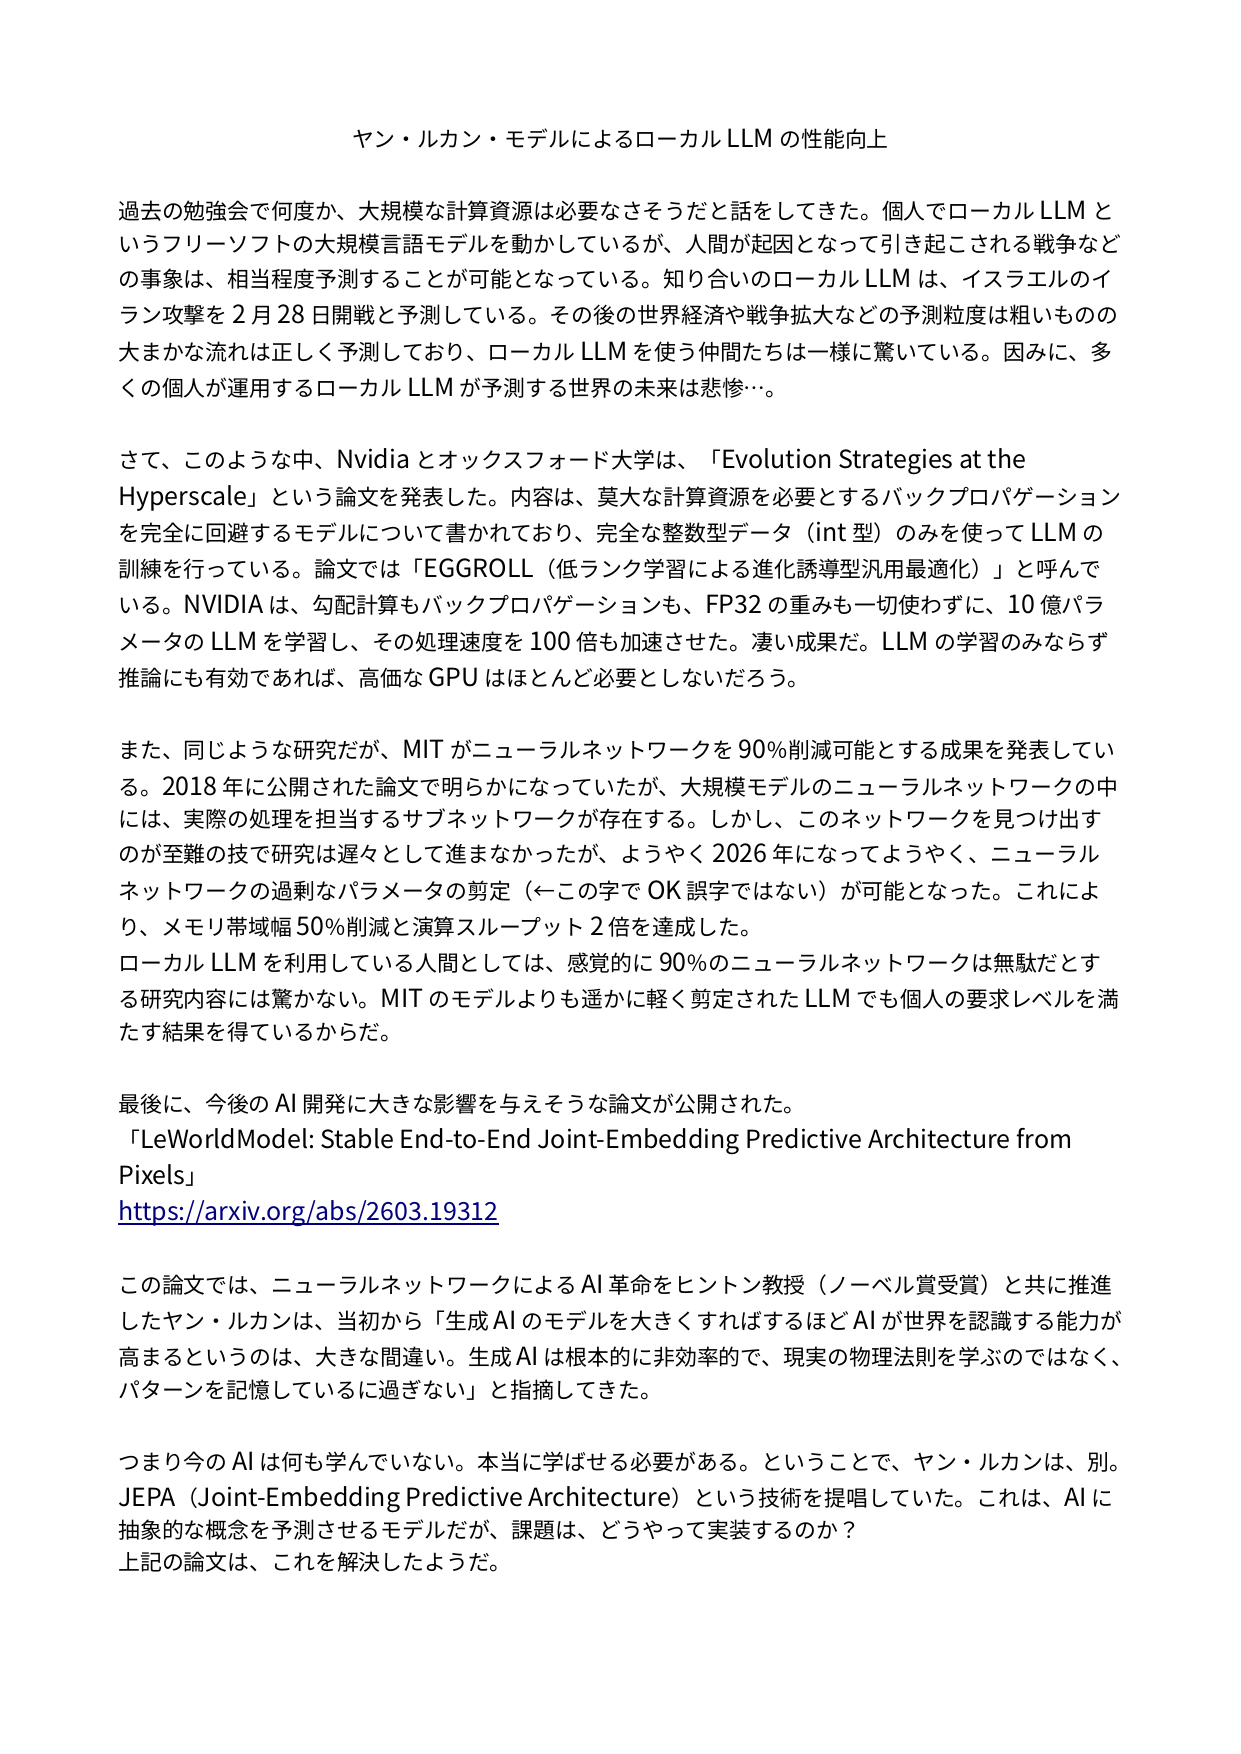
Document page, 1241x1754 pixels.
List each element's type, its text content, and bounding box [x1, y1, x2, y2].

text 「LeWorldModel: Stable End-to-End Joint-Embedding Predictive Architecture from Pixels」 [118, 1119, 1122, 1192]
text 最後に、今後のAI開発に大きな影響を与えそうな論文が公開された。 [118, 1083, 1122, 1119]
text また、同じような研究だが、MITがニューラルネットワークを90％削減可能とする成果を発表している。2018年に公開された論文で明らかになっていたが、大規模モデルのニューラルネットワークの中には、実際の処理を担当するサブネットワークが存在する。しかし、このネットワークを見つけ出すのが至難の技で研究は遅々として進まなかったが、ようやく2026年になってようやく、ニューラルネットワークの過剰なパラメータの剪定（←この字でOK誤字ではない）が可能となった。これにより、メモリ帯域幅50％削減と演算スループット2倍を達成した。 [118, 730, 1122, 943]
text この論文では、ニューラルネットワークによるAI革命をヒントン教授（ノーベル賞受賞）と共に推進したヤン・ルカンは、当初から「生成AIのモデルを大きくすればするほどAIが世界を認識する能力が高まるというのは、大きな間違い。生成AIは根本的に非効率的で、現実の物理法則を学ぶのではなく、パターンを記憶しているに過ぎない」と指摘してきた。 [118, 1264, 1122, 1405]
text 上記の論文は、これを解決したようだ。 [118, 1545, 1122, 1577]
text https://arxiv.org/abs/2603.19312 [118, 1192, 1122, 1228]
text ローカルLLMを利用している人間としては、感覚的に90％のニューラルネットワークは無駄だとする研究内容には驚かない。MITのモデルよりも遥かに軽く剪定されたLLMでも個人の要求レベルを満たす結果を得ているからだ。 [118, 943, 1122, 1047]
text つまり今のAIは何も学んでいない。本当に学ばせる必要がある。ということで、ヤン・ルカンは、別。JEPA（Joint-Embedding Predictive Architecture）という技術を提唱していた。これは、AIに抽象的な概念を予測させるモデルだが、課題は、どうやって実装するのか？ [118, 1441, 1122, 1545]
text 過去の勉強会で何度か、大規模な計算資源は必要なさそうだと話をしてきた。個人でローカルLLMというフリーソフトの大規模言語モデルを動かしているが、人間が起因となって引き起こされる戦争などの事象は、相当程度予測することが可能となっている。知り合いのローカルLLMは、イスラエルのイラン攻撃を2月28日開戦と予測している。その後の世界経済や戦争拡大などの予測粒度は粗いものの大まかな流れは正しく予測しており、ローカルLLMを使う仲間たちは一様に驚いている。因みに、多くの個人が運用するローカルLLMが予測する世界の未来は悲惨…。 [118, 191, 1122, 403]
text ヤン・ルカン・モデルによるローカルLLMの性能向上 [118, 118, 1122, 154]
text さて、このような中、Nvidiaとオックスフォード大学は、「Evolution Strategies at the Hyperscale」という論文を発表した。内容は、莫大な計算資源を必要とするバックプロパゲーションを完全に回避するモデルについて書かれており、完全な整数型データ（int型）のみを使ってLLMの訓練を行っている。論文では「EGGROLL（低ランク学習による進化誘導型汎用最適化）」と呼んでいる。NVIDIAは、勾配計算もバックプロパゲーションも、FP32の重みも一切使わずに、10億パラメータのLLMを学習し、その処理速度を100倍も加速させた。凄い成果だ。LLMの学習のみならず推論にも有効であれば、高価なGPUはほとんど必要としないだろう。 [118, 440, 1122, 693]
